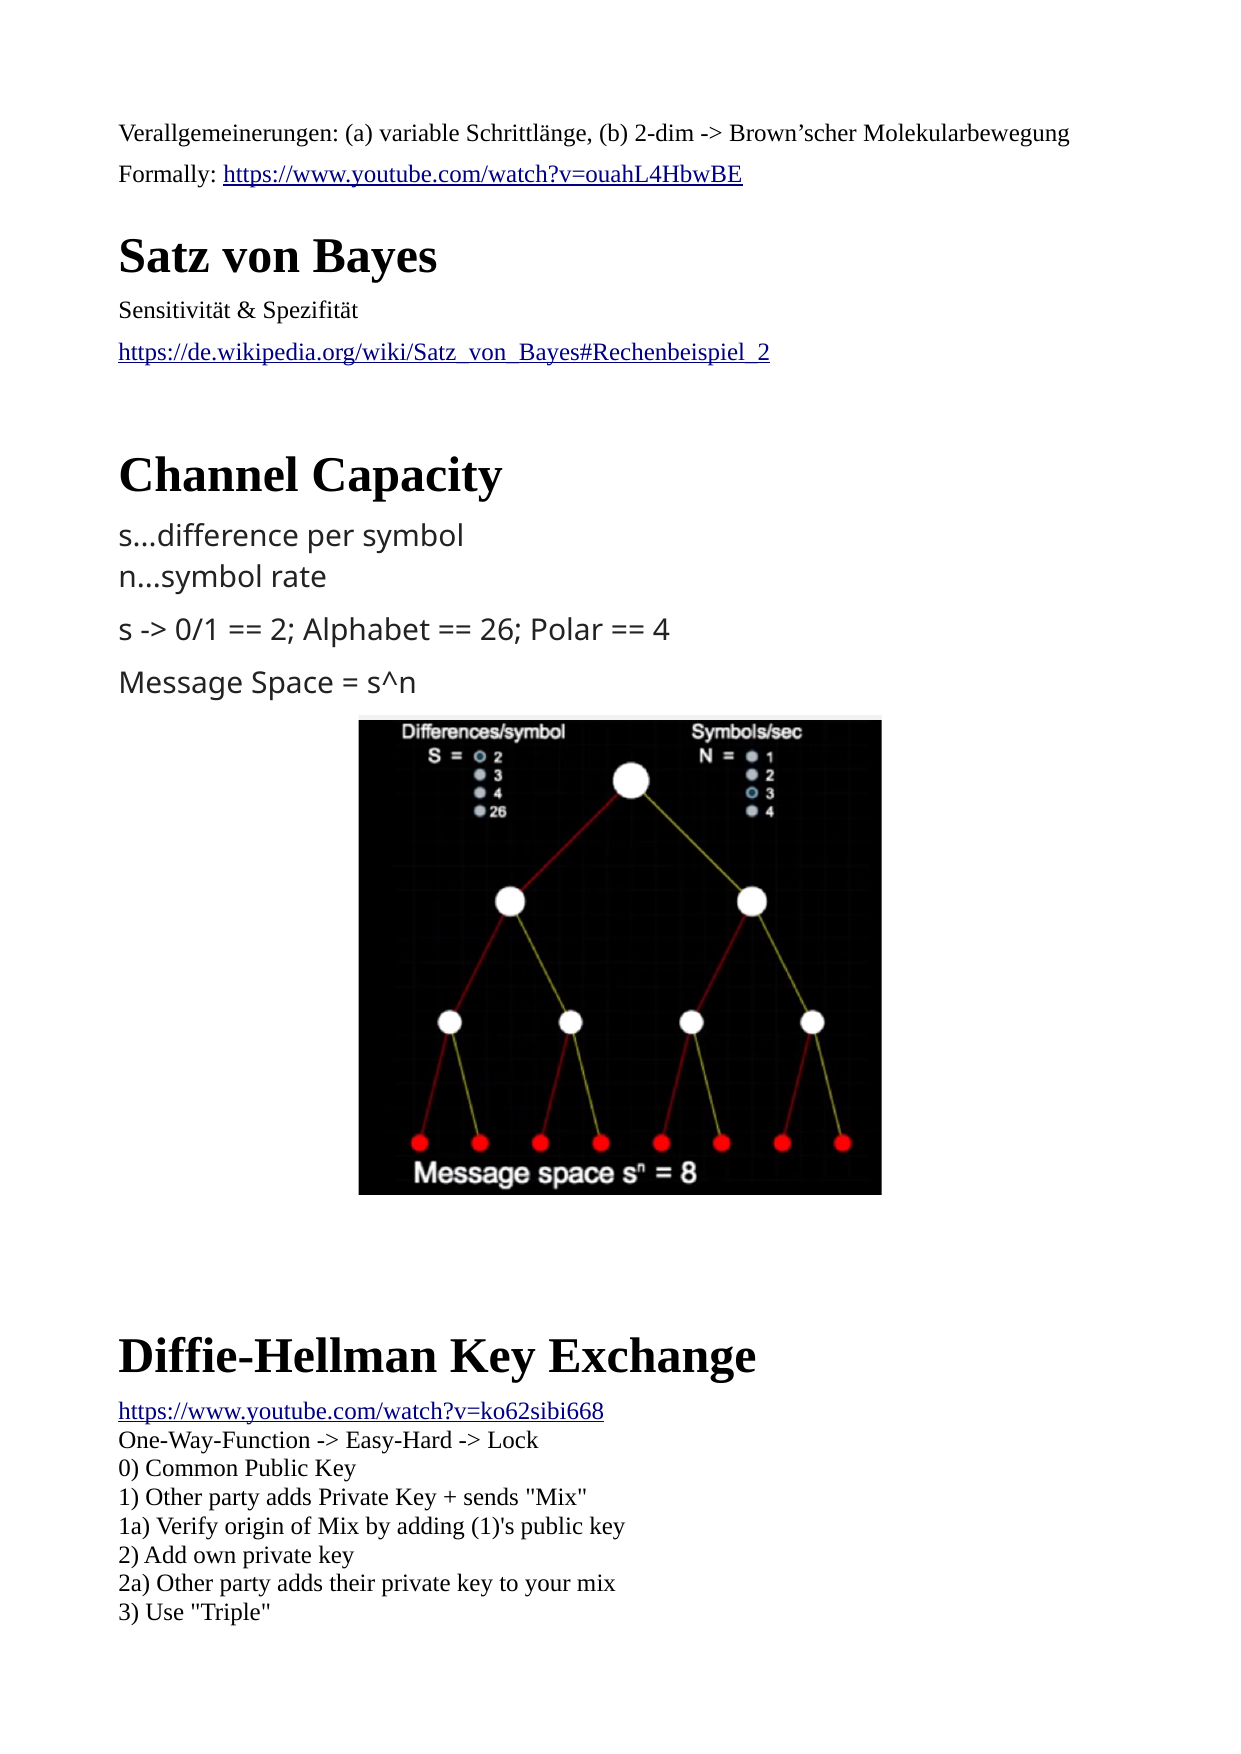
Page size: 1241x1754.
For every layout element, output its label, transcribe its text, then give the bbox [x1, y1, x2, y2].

text 2a) Other party adds their private key to your mix [118, 1568, 1122, 1597]
text Verallgemeinerungen: (a) variable Schrittlänge, (b) 2-dim -> Brown’scher Molekularbewegung [118, 118, 1122, 147]
text Sensitivität & Spezifität [118, 296, 1122, 324]
picture [358, 715, 882, 1195]
text One-Way-Function -> Easy-Hard -> Lock [118, 1425, 1122, 1453]
text s...difference per symbol n...symbol rate [118, 514, 1122, 596]
subtitle Satz von Bayes [118, 226, 1122, 283]
text https://www.youtube.com/watch?v=ko62sibi668 [118, 1396, 1122, 1425]
text https://de.wikipedia.org/wiki/Satz_von_Bayes#Rechenbeispiel_2 [118, 337, 1122, 366]
text 3) Use "Triple" [118, 1597, 1122, 1626]
text 1a) Verify origin of Mix by adding (1)'s public key [118, 1511, 1122, 1540]
text 2) Add own private key [118, 1540, 1122, 1568]
subtitle Diffie-Hellman Key Exchange [118, 1326, 1122, 1383]
subtitle Channel Capacity [118, 444, 1122, 502]
text s -> 0/1 == 2; Alphabet == 26; Polar == 4 [118, 608, 1122, 649]
text 1) Other party adds Private Key + sends "Mix" [118, 1482, 1122, 1511]
text Message Space = s^n [118, 662, 1122, 703]
text 0) Common Public Key [118, 1453, 1122, 1482]
text Formally: https://www.youtube.com/watch?v=ouahL4HbwBE [118, 159, 1122, 188]
